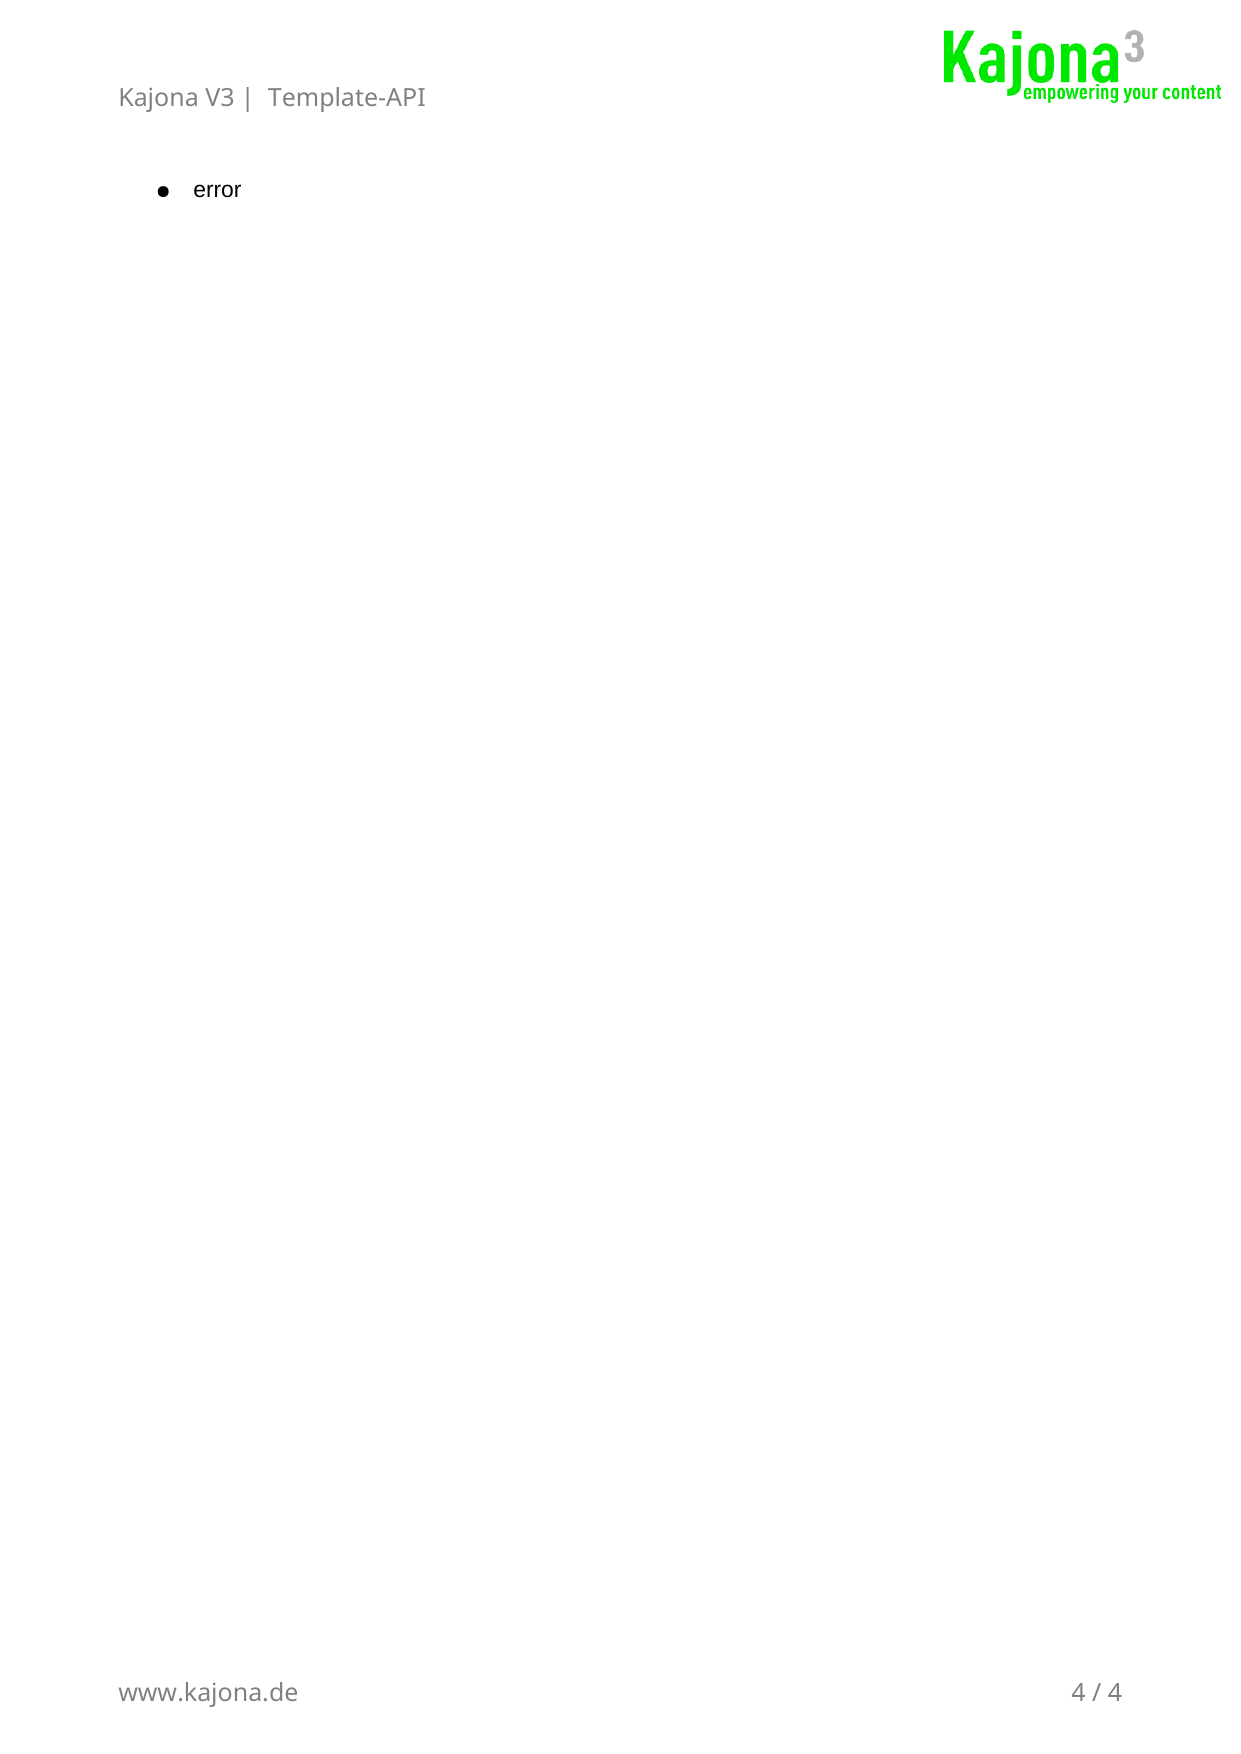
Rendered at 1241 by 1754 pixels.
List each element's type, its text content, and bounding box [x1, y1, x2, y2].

list error [156, 177, 1122, 202]
picture [944, 30, 1221, 103]
